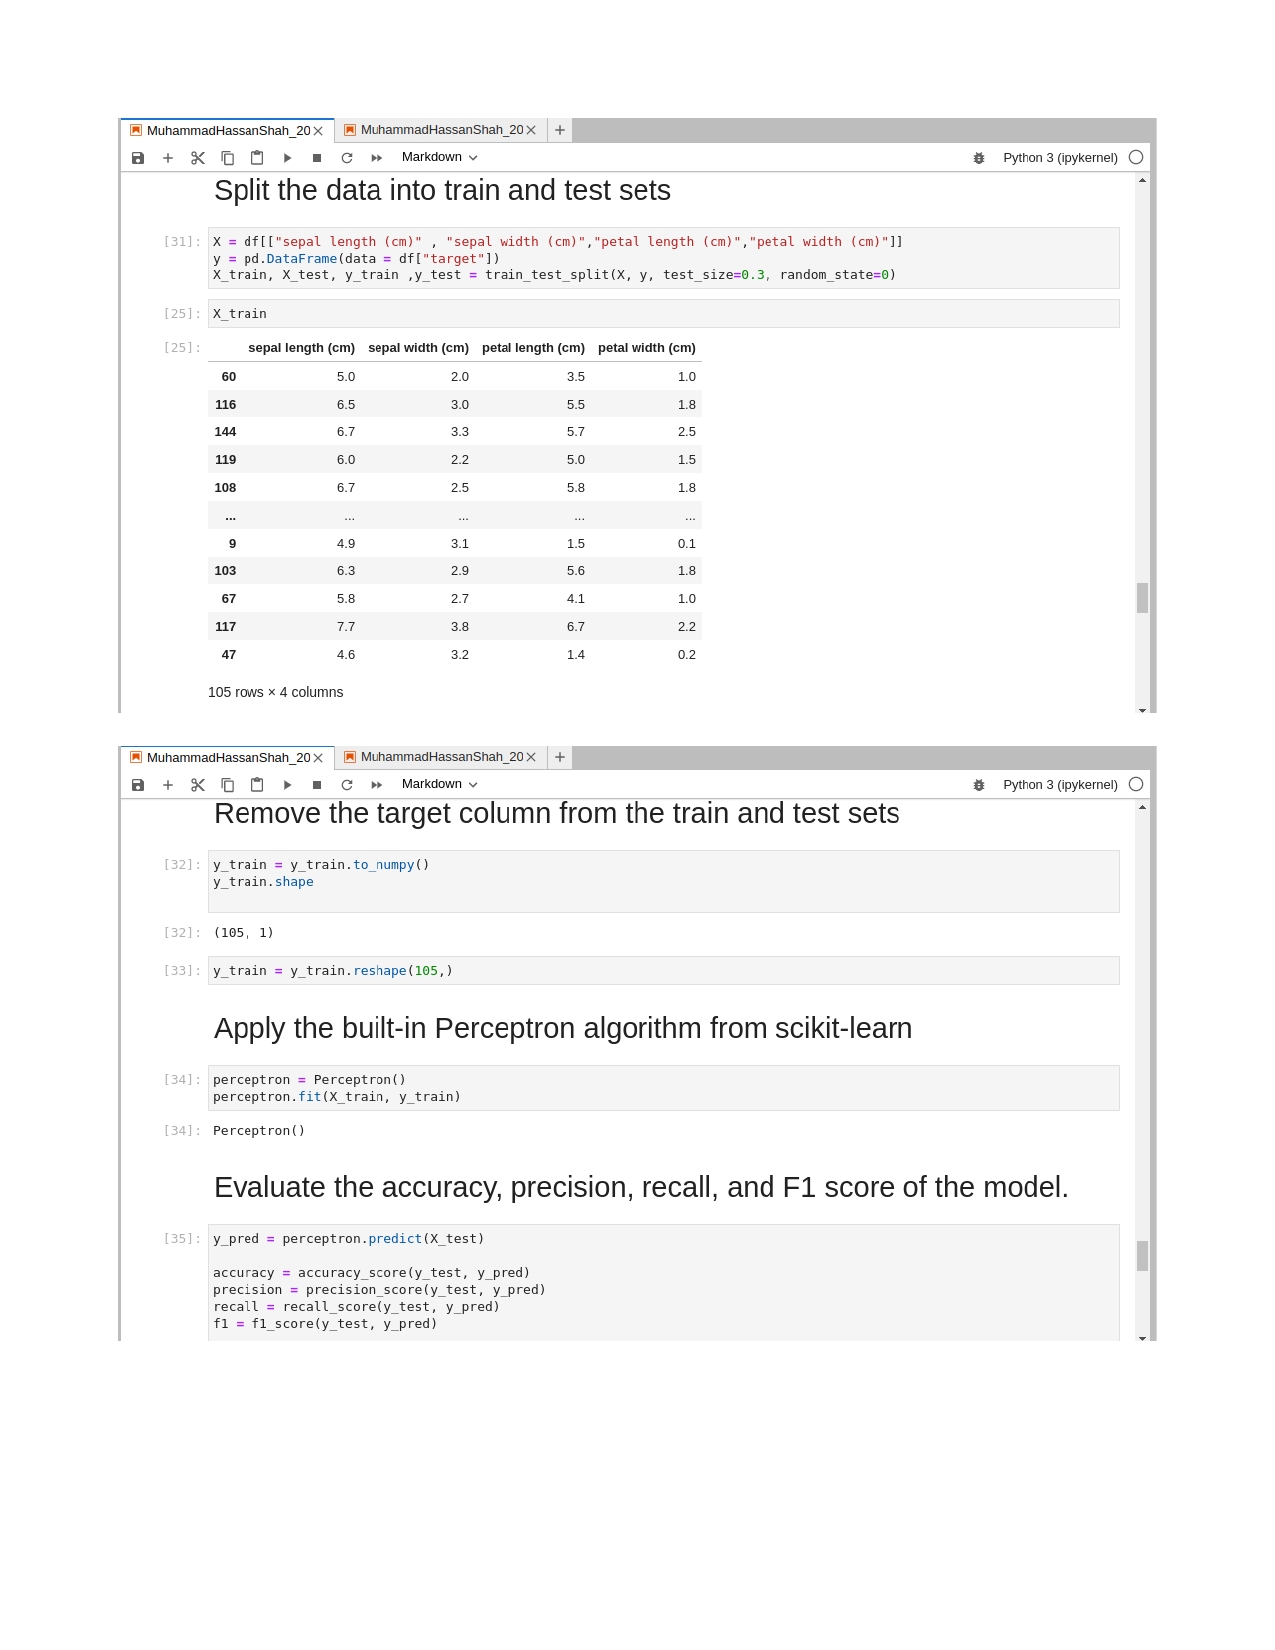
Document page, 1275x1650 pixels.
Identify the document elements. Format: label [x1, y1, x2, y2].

picture [118, 118, 1157, 713]
picture [118, 746, 1157, 1341]
